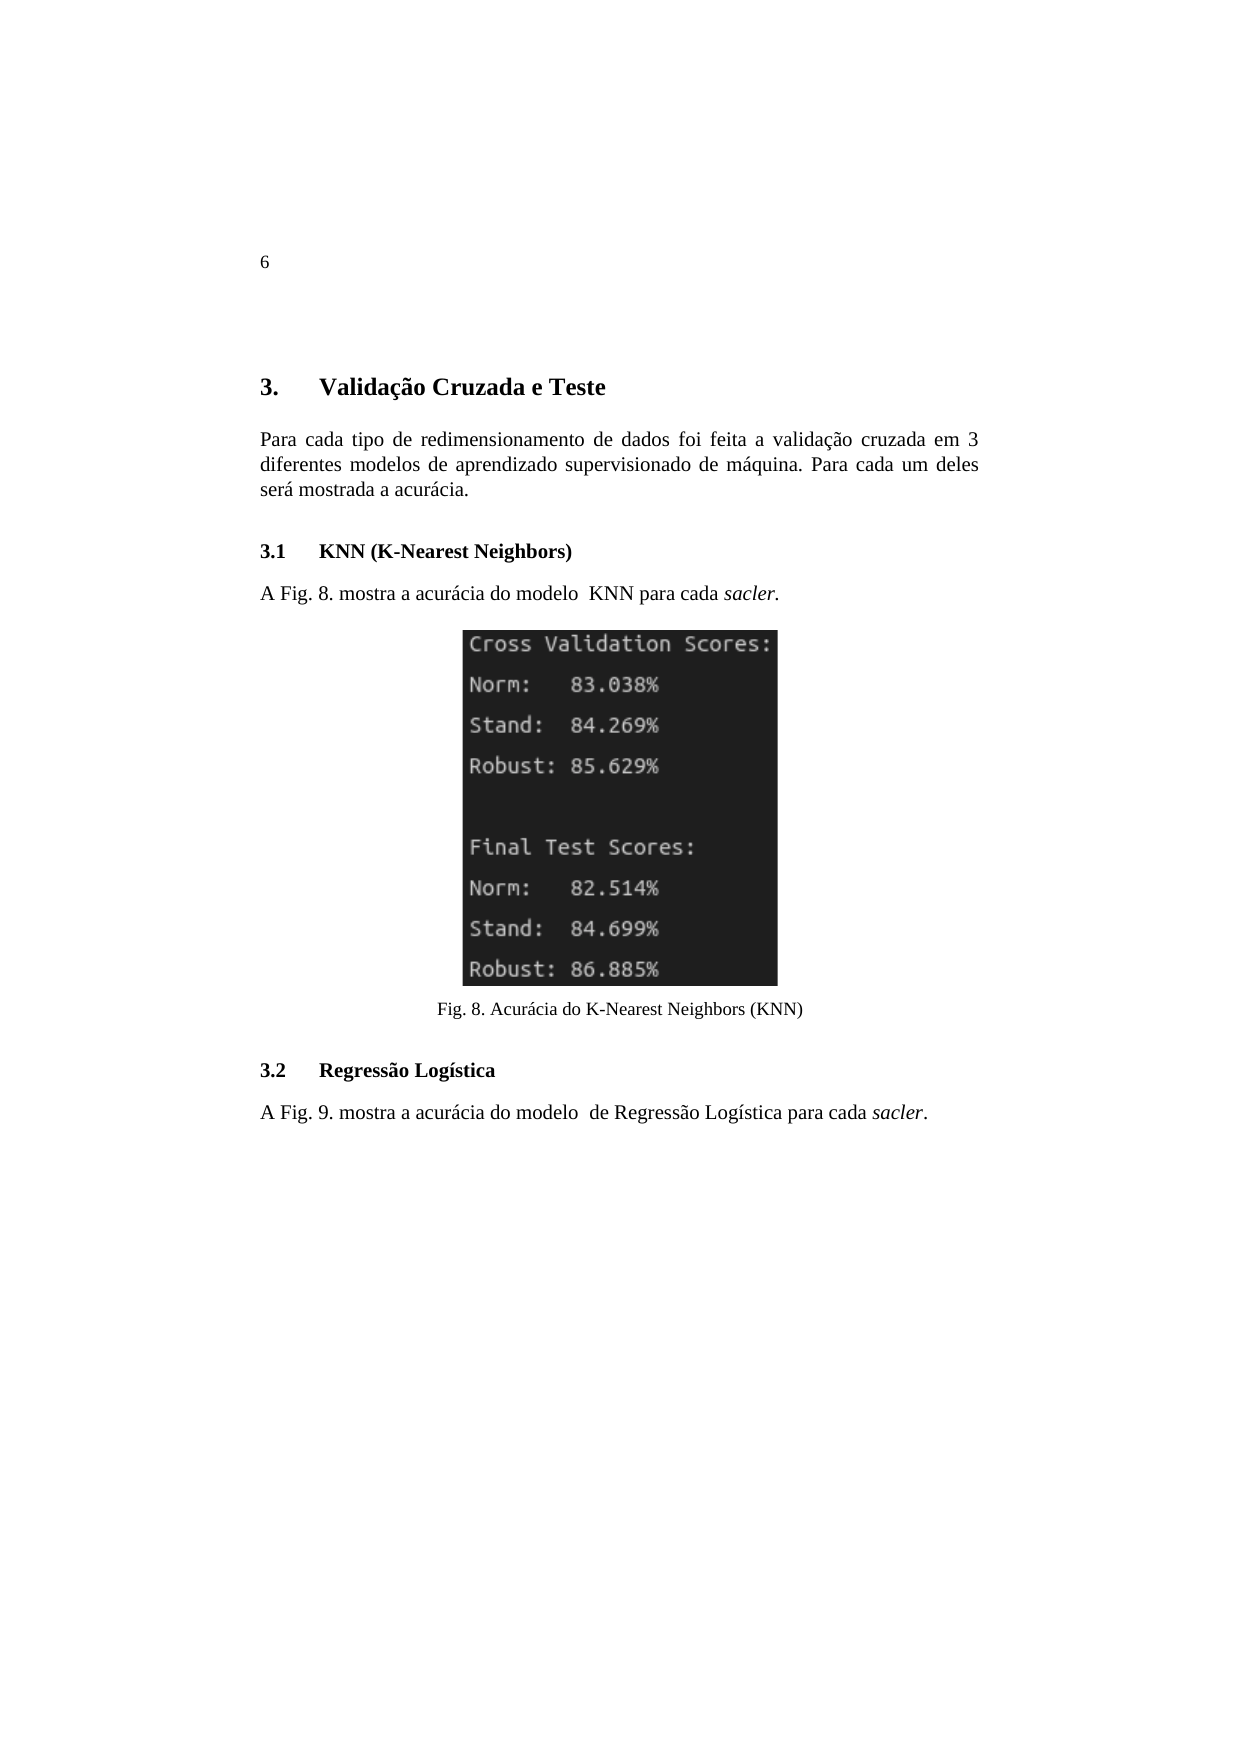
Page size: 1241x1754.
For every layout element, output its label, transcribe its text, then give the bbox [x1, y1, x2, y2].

text Para cada tipo de redimensionamento de dados foi feita a validação cruzada em 3 diferentes modelos de aprendizado supervisionado de máquina. Para cada um deles será mostrada a acurácia. [260, 426, 980, 501]
text Fig. 8. Acurácia do K-Nearest Neighbors (KNN) [260, 642, 980, 1020]
text A Fig. 8. mostra a acurácia do modelo KNN para cada sacler. [260, 580, 980, 605]
subtitle 3. Validação Cruzada e Teste [260, 369, 980, 401]
subtitle 3.2 Regressão Logística [260, 1057, 980, 1082]
picture [462, 630, 778, 986]
subtitle 3.1 KNN (K-Nearest Neighbors) [260, 538, 980, 563]
text A Fig. 9. mostra a acurácia do modelo de Regressão Logística para cada sacler. [260, 1099, 980, 1124]
